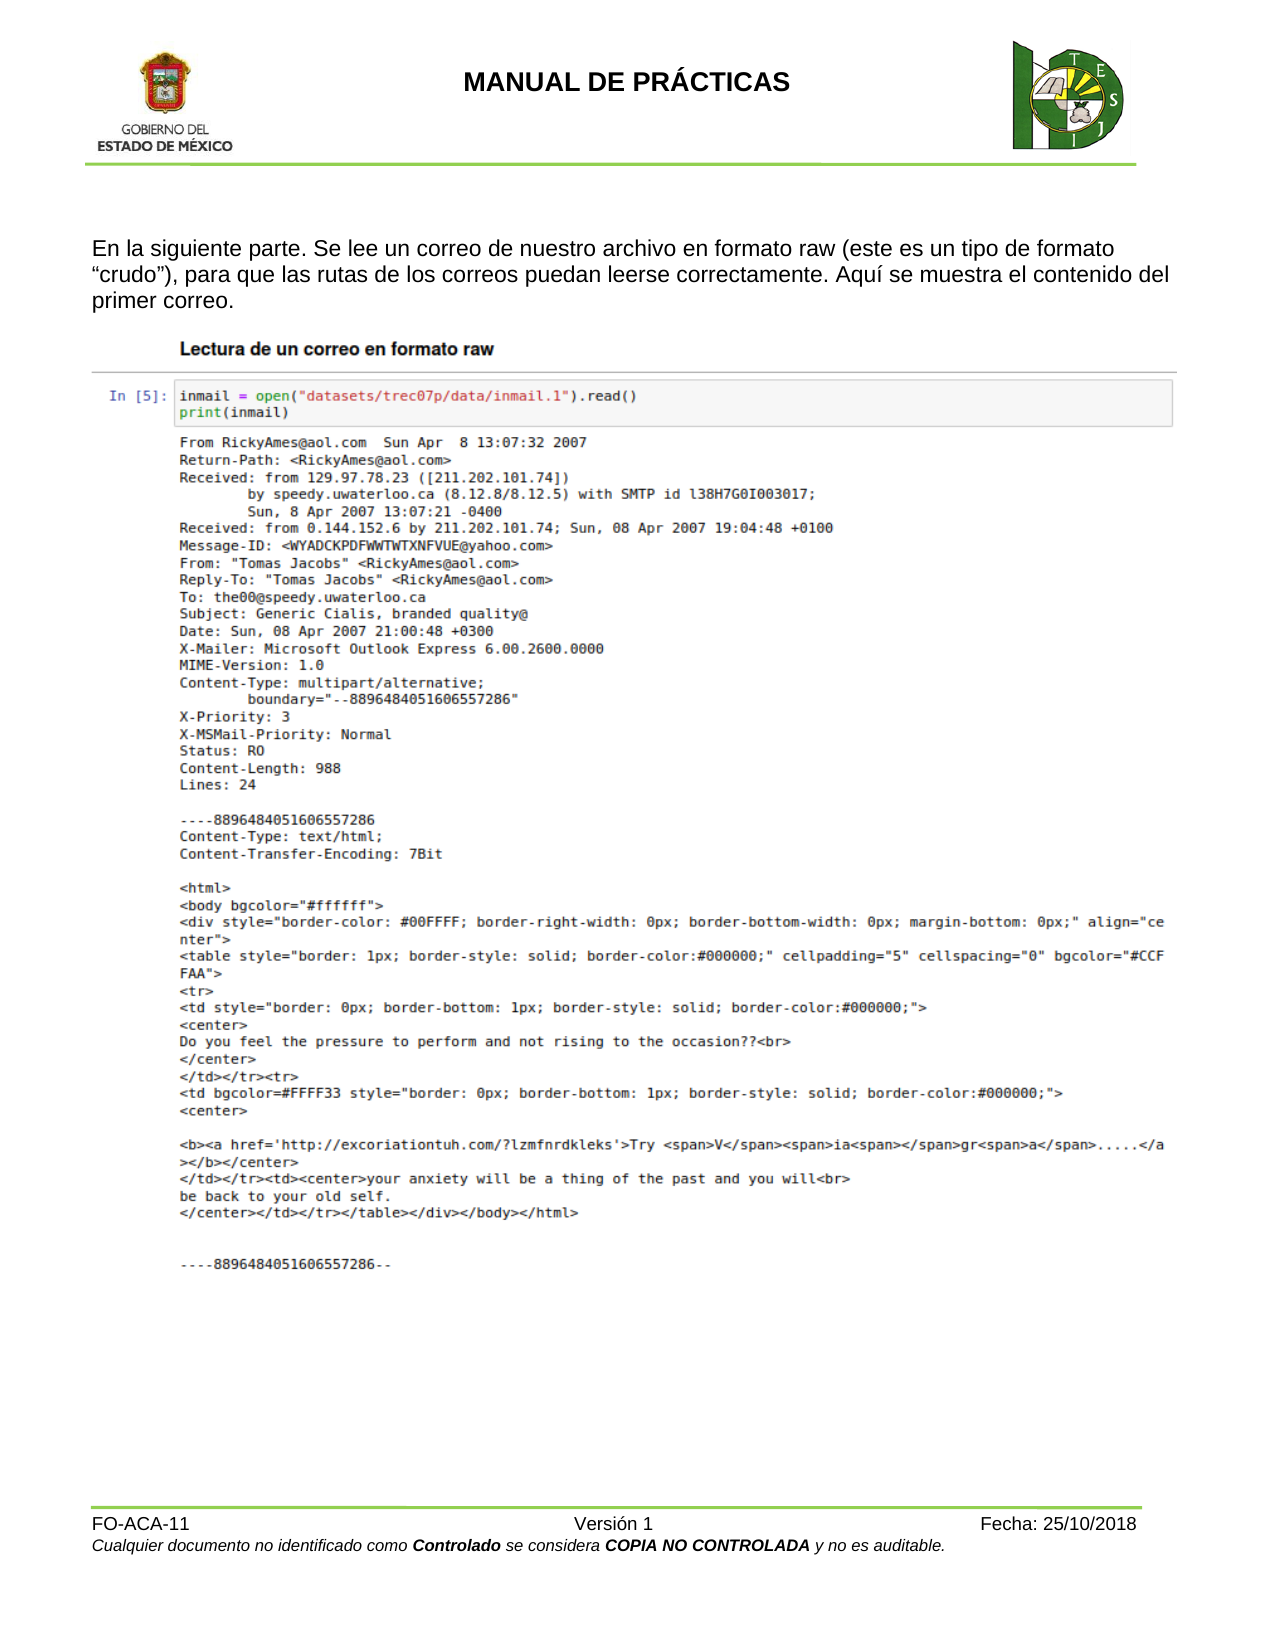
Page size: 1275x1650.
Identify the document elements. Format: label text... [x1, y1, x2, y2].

picture [1012, 40, 1130, 156]
picture [89, 41, 235, 160]
text [92, 1288, 1177, 1314]
text En la siguiente parte. Se lee un correo de nuestro archivo en formato raw (este es un tipo de formato “crudo”), para que las rutas de los correos puedan leerse correctamente. Aquí se muestra el contenido del primer correo. [92, 235, 1177, 324]
picture [91, 324, 1177, 1288]
